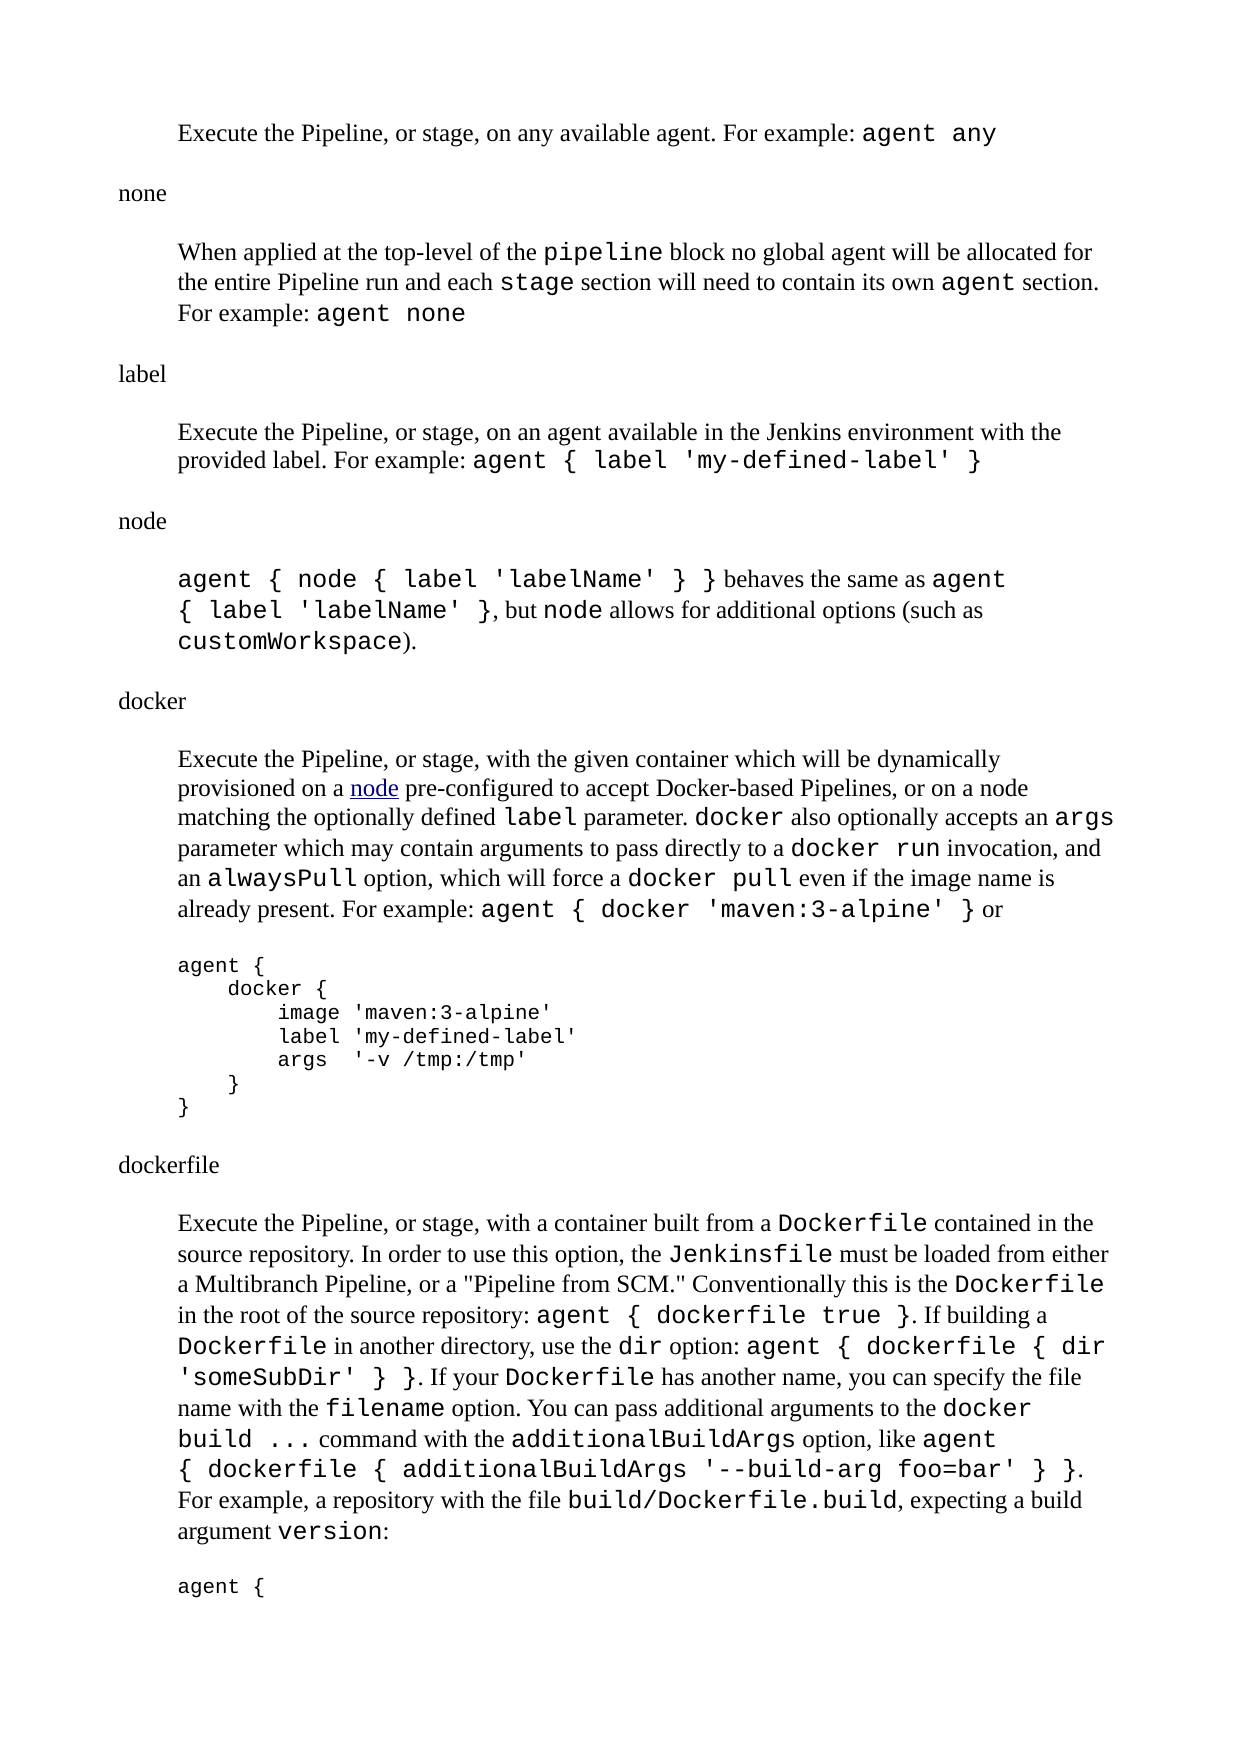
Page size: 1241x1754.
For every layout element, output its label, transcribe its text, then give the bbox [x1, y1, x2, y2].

subtitle docker [118, 686, 1122, 715]
text label 'my-defined-label' [177, 1026, 1122, 1049]
text } [177, 1097, 1122, 1120]
list Execute the Pipeline, or stage, with the given container which will be dynamically provisioned on a node pre-configured to accept Docker-based Pipelines, or on a node matching the optionally defined label parameter. docker also optionally accepts an args parameter which may contain arguments to pass directly to a docker run invocation, and an alwaysPull option, which will force a docker pull even if the image name is already present. For example: agent { docker 'maven:3-alpine' } or [177, 744, 1122, 925]
subtitle node [118, 506, 1122, 535]
text agent { [177, 955, 1122, 978]
list Execute the Pipeline, or stage, with a container built from a Dockerfile contained in the source repository. In order to use this option, the Jenkinsfile must be loaded from either a Multibranch Pipeline, or a "Pipeline from SCM." Conventionally this is the Dockerfile in the root of the source repository: agent { dockerfile true }. If building a Dockerfile in another directory, use the dir option: agent { dockerfile { dir 'someSubDir' } }. If your Dockerfile has another name, you can specify the file name with the filename option. You can pass additional arguments to the docker build ... command with the additionalBuildArgs option, like agent { dockerfile { additionalBuildArgs '--build-arg foo=bar' } }. For example, a repository with the file build/Dockerfile.build, expecting a build argument version: [177, 1208, 1122, 1547]
text docker { [177, 978, 1122, 1002]
text } [177, 1073, 1122, 1097]
text args '-v /tmp:/tmp' [177, 1049, 1122, 1073]
list Execute the Pipeline, or stage, on an agent available in the Jenkins environment with the provided label. For example: agent { label 'my-defined-label' } [177, 417, 1122, 476]
text image 'maven:3-alpine' [177, 1002, 1122, 1026]
list When applied at the top-level of the pipeline block no global agent will be allocated for the entire Pipeline run and each stage section will need to contain its own agent section. For example: agent none [177, 237, 1122, 329]
text agent { [177, 1577, 1122, 1600]
list Execute the Pipeline, or stage, on any available agent. For example: agent any [177, 118, 1122, 149]
subtitle dockerfile [118, 1150, 1122, 1178]
subtitle none [118, 178, 1122, 207]
subtitle label [118, 359, 1122, 387]
list agent { node { label 'labelName' } } behaves the same as agent { label 'labelName' }, but node allows for additional options (such as customWorkspace). [177, 564, 1122, 657]
